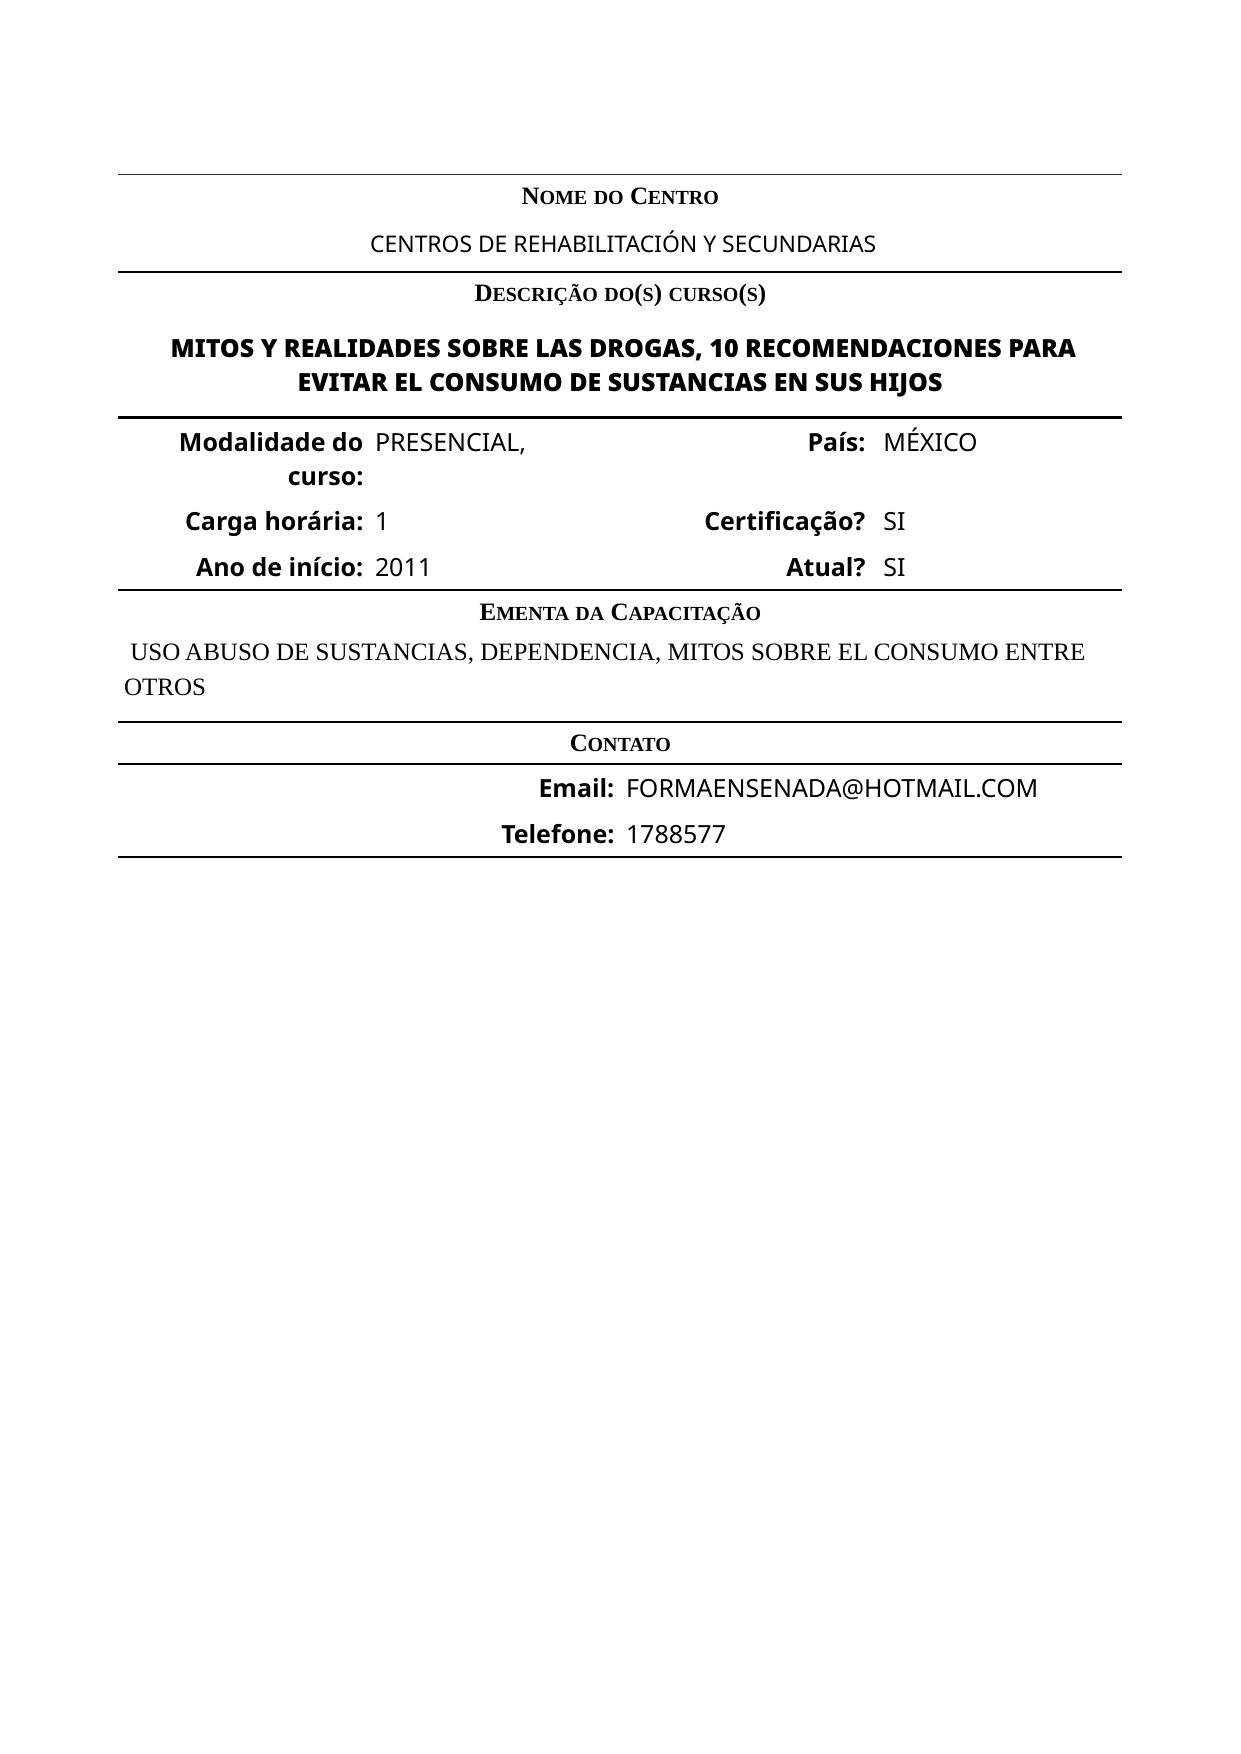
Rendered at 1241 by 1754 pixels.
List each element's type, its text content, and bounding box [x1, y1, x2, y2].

table_cell Certificação? [620, 498, 871, 544]
table_cell País: [620, 419, 871, 498]
table_cell PRESENCIAL, [369, 419, 620, 498]
table_cell Contato [118, 723, 1122, 763]
table_cell CENTROS DE REHABILITACIÓN Y SECUNDARIAS [118, 216, 1122, 271]
table_cell SI [871, 544, 1122, 589]
table_cell Ano de início: [118, 544, 369, 589]
table_cell USO ABUSO DE SUSTANCIAS, DEPENDENCIA, MITOS SOBRE EL CONSUMO ENTRE OTROS [118, 631, 1122, 721]
table_cell Carga horária: [118, 498, 369, 544]
table_cell Atual? [620, 544, 871, 589]
table_cell FORMAENSENADA@HOTMAIL.COM [620, 765, 1122, 811]
table_cell MITOS Y REALIDADES SOBRE LAS DROGAS, 10 RECOMENDACIONES PARA EVITAR EL CONSUMO DE SUSTANCIAS EN SUS HIJOS [118, 313, 1122, 416]
table_header Nome do Centro [118, 176, 1122, 216]
table_cell 1788577 [620, 811, 1122, 856]
table_cell MÉXICO [871, 419, 1122, 498]
table_cell Modalidade do curso: [118, 419, 369, 498]
table_cell Ementa da Capacitação [118, 591, 1122, 631]
table_cell Telefone: [118, 811, 620, 856]
table_cell 1 [369, 498, 620, 544]
table_cell Descrição do(s) curso(s) [118, 273, 1122, 313]
table_cell Email: [118, 765, 620, 811]
table_cell SI [871, 498, 1122, 544]
table_cell 2011 [369, 544, 620, 589]
